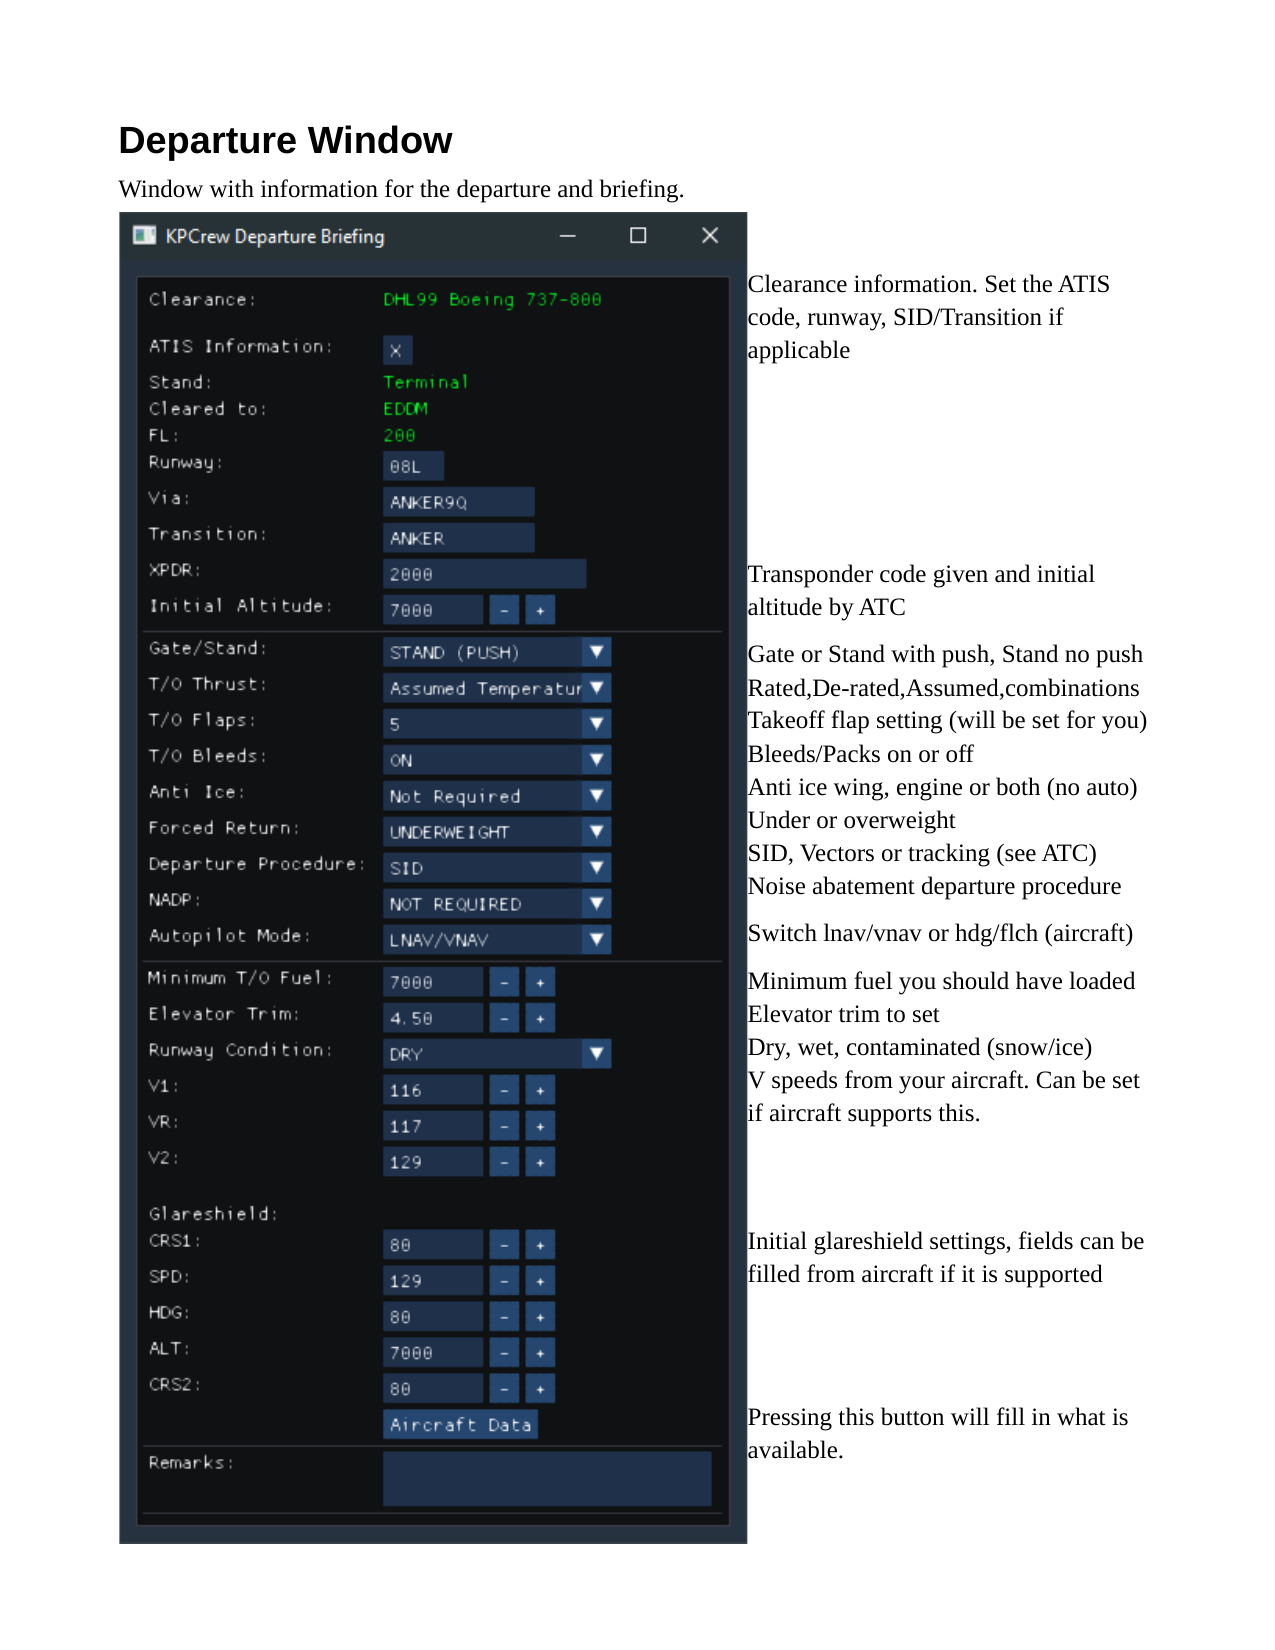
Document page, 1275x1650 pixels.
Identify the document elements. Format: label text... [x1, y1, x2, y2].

picture [119, 212, 748, 1544]
text Pressing this button will fill in what is available. [748, 1402, 1157, 1464]
text Window with information for the departure and briefing. [118, 174, 1157, 203]
text Transponder code given and initial altitude by ATC [748, 526, 1157, 621]
text Switch lnav/vnav or hdg/flch (aircraft) [748, 918, 1157, 947]
text Clearance information. Set the ATIS code, runway, SID/Transition if applicable [748, 269, 1157, 364]
text Gate or Stand with push, Stand no push Rated,De-rated,Assumed,combinations Takeoff flap setting (will be set for you) Bleeds/Packs on or off Anti ice wing, engine or both (no auto) Under or overweight SID, Vectors or tracking (see ATC) Noise abatement departure procedure [748, 639, 1157, 899]
subtitle Departure Window [118, 118, 1157, 162]
text Minimum fuel you should have loaded Elevator trim to set Dry, wet, contaminated (snow/ice) V speeds from your aircraft. Can be set if aircraft supports this. [748, 966, 1157, 1127]
text Initial glareshield settings, fields can be filled from aircraft if it is supported [748, 1193, 1157, 1288]
